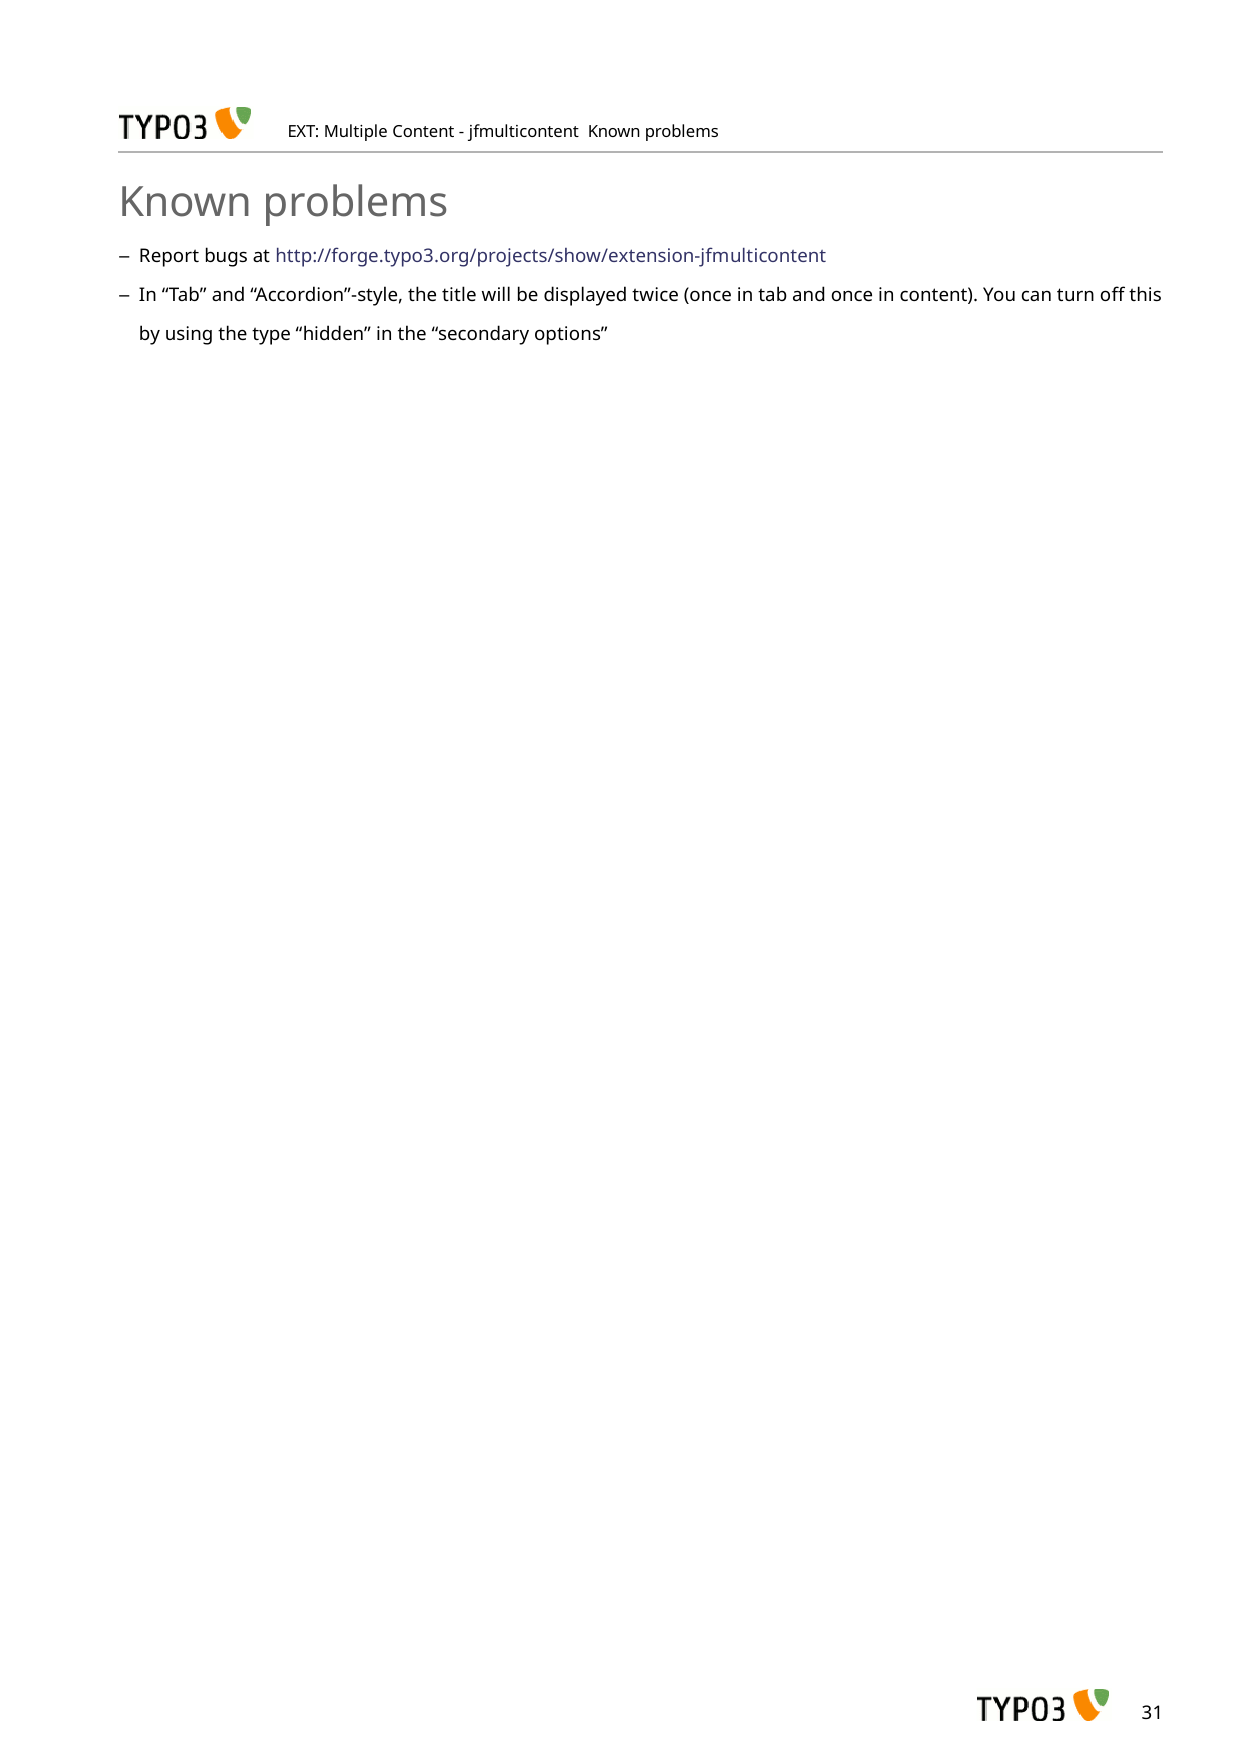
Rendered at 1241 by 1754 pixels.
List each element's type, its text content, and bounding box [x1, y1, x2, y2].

list In “Tab” and “Accordion”-style, the title will be displayed twice (once in tab and once in content). You can turn off this by using the type “hidden” in the “secondary options” [118, 281, 1163, 346]
subtitle Known problems [118, 172, 1163, 228]
picture [976, 1688, 1112, 1721]
picture [118, 106, 254, 139]
list Report bugs at http://forge.typo3.org/projects/show/extension-jfmulticontent [118, 241, 1163, 267]
